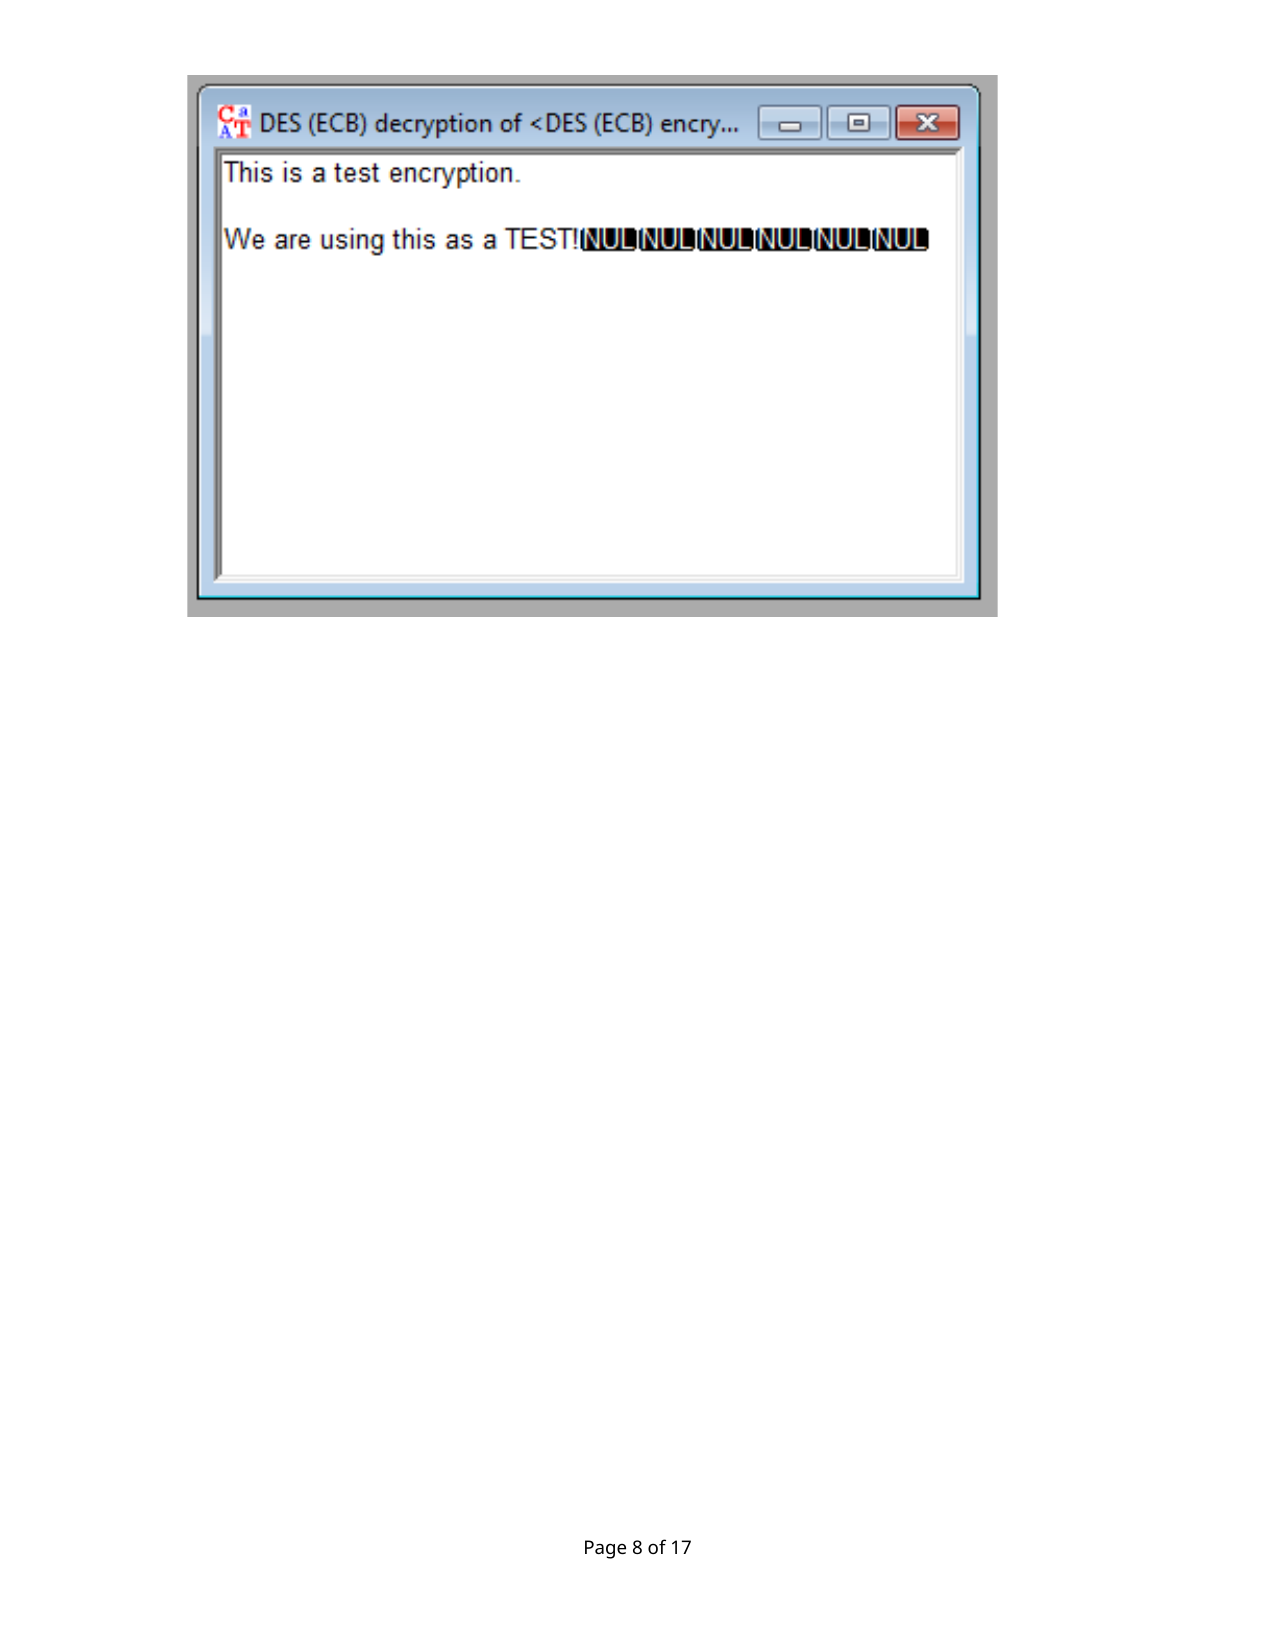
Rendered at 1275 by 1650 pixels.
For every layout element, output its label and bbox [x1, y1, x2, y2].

picture [187, 75, 998, 617]
